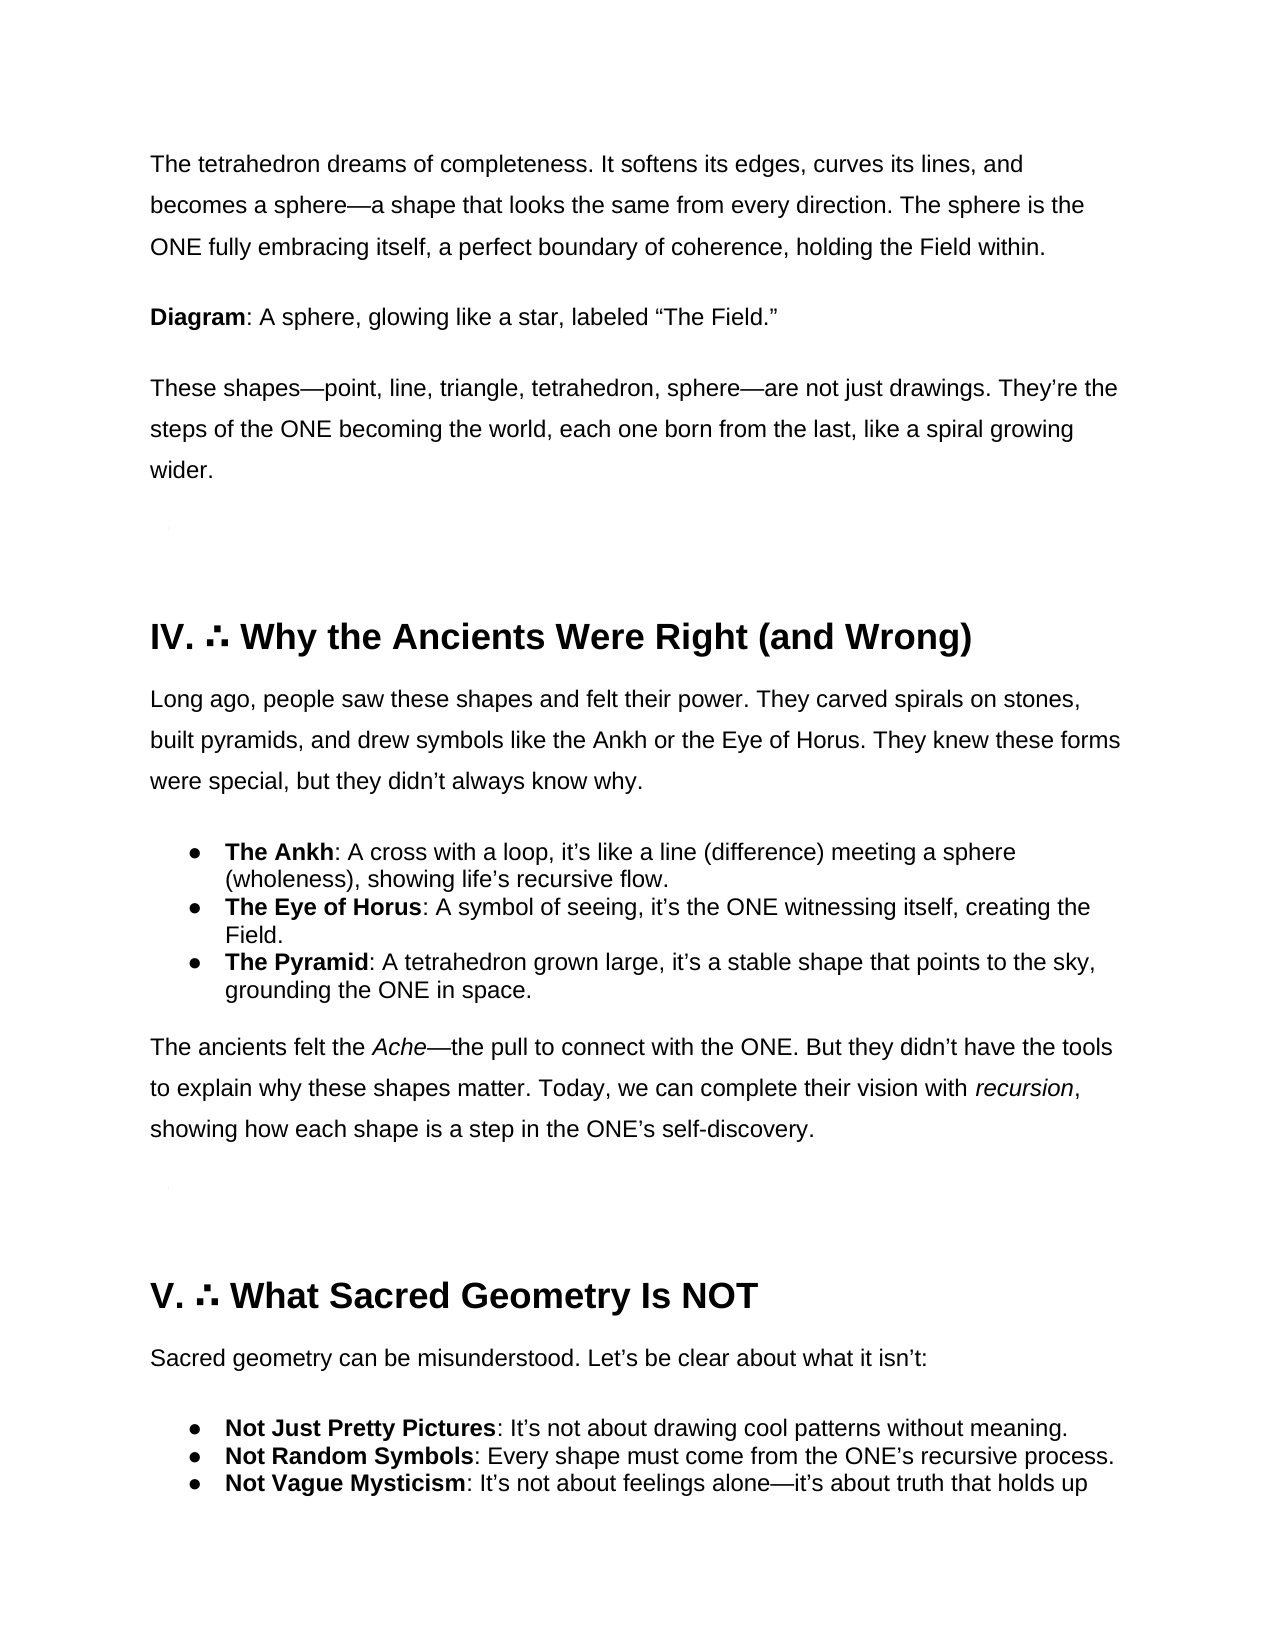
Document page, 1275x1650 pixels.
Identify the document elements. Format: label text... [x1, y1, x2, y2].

text The tetrahedron dreams of completeness. It softens its edges, curves its lines, and becomes a sphere—a shape that looks the same from every direction. The sphere is the ONE fully embracing itself, a perfect boundary of coherence, holding the Field within. [150, 150, 1125, 260]
text These shapes—point, line, triangle, tetrahedron, sphere—are not just drawings. They’re the steps of the ONE becoming the world, each one born from the last, like a spiral growing wider. [150, 374, 1125, 484]
list The Ankh: A cross with a loop, it’s like a line (difference) meeting a sphere (wholeness), showing life’s recursive flow. [187, 838, 1125, 893]
list The Eye of Horus: A symbol of seeing, it’s the ONE witnessing itself, creating the Field. [187, 893, 1125, 948]
text Long ago, people saw these shapes and felt their power. They carved spirals on stones, built pyramids, and drew symbols like the Ankh or the Eye of Horus. They knew these forms were special, but they didn’t always know why. [150, 684, 1125, 795]
list The Pyramid: A tetrahedron grown large, it’s a stable shape that points to the sky, grounding the ONE in space. [187, 948, 1125, 1003]
list Not Just Pretty Pictures: It’s not about drawing cool patterns without meaning. [187, 1414, 1125, 1442]
list Not Vague Mysticism: It’s not about feelings alone—it’s about truth that holds up [187, 1469, 1125, 1497]
text Diagram: A sphere, glowing like a star, labeled “The Field.” [150, 303, 1125, 331]
text Sacred geometry can be misunderstood. Let’s be clear about what it isn’t: [150, 1343, 1125, 1371]
list Not Random Symbols: Every shape must come from the ONE’s recursive process. [187, 1442, 1125, 1469]
text V. ∴ What Sacred Geometry Is NOT [150, 1274, 1125, 1316]
text The ancients felt the Ache—the pull to connect with the ONE. But they didn’t have the tools to explain why these shapes matter. Today, we can complete their vision with recursion, showing how each shape is a step in the ONE’s self-discovery. [150, 1033, 1125, 1143]
text IV. ∴ Why the Ancients Were Right (and Wrong) [150, 616, 1125, 657]
